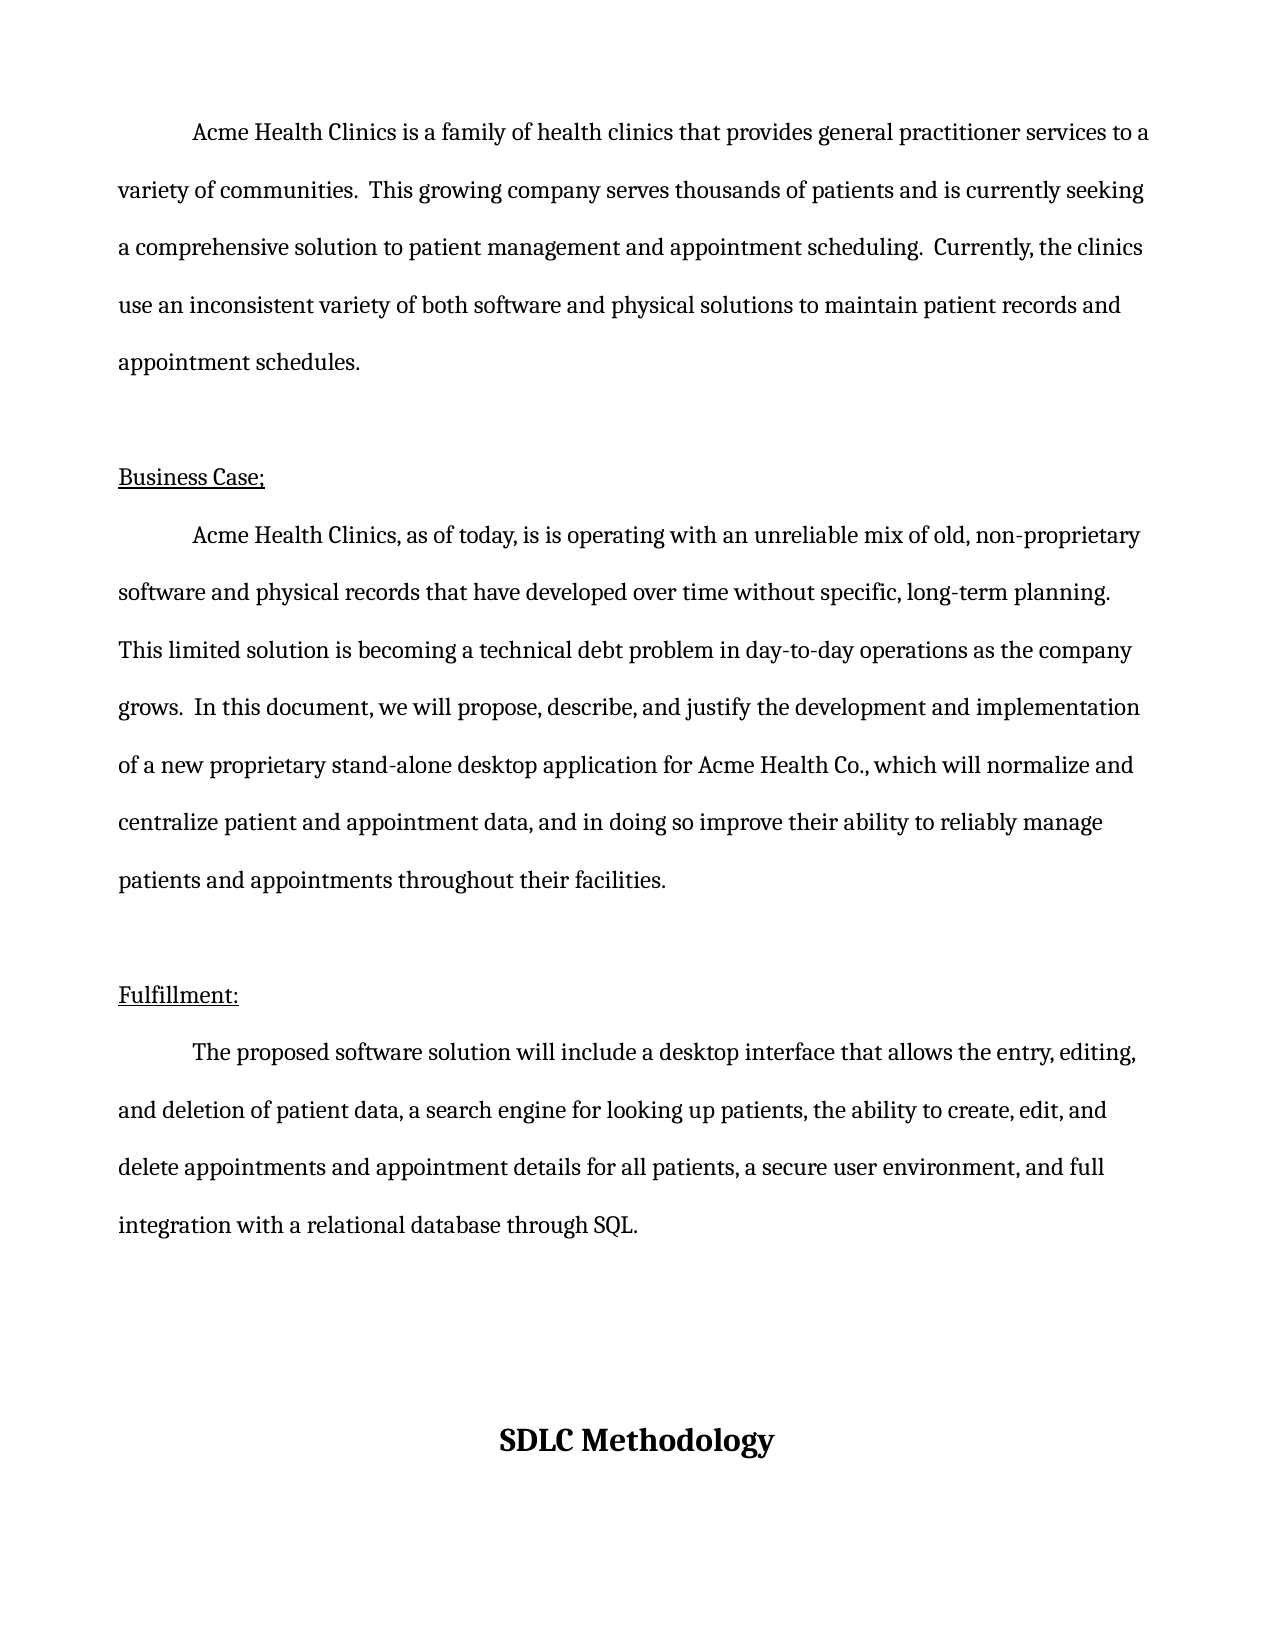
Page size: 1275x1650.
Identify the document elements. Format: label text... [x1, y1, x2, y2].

text Acme Health Clinics is a family of health clinics that provides general practitioner services to a variety of communities. This growing company serves thousands of patients and is currently seeking a comprehensive solution to patient management and appointment scheduling. Currently, the clinics use an inconsistent variety of both software and physical solutions to maintain patient records and appointment schedules. [118, 118, 1157, 377]
text The proposed software solution will include a desktop interface that allows the entry, editing, and deletion of patient data, a search engine for looking up patients, the ability to create, edit, and delete appointments and appointment details for all patients, a secure user environment, and full integration with a relational database through SQL. [118, 1038, 1157, 1239]
text Business Case; [118, 463, 1157, 492]
text Acme Health Clinics, as of today, is is operating with an unreliable mix of old, non-proprietary software and physical records that have developed over time without specific, long-term planning. This limited solution is becoming a technical debt problem in day-to-day operations as the company grows. In this document, we will propose, describe, and justify the development and implementation of a new proprietary stand-alone desktop application for Acme Health Co., which will normalize and centralize patient and appointment data, and in doing so improve their ability to reliably manage patients and appointments throughout their facilities. [118, 521, 1157, 894]
text Fulfillment: [118, 981, 1157, 1009]
text SDLC Methodology [118, 1421, 1157, 1460]
